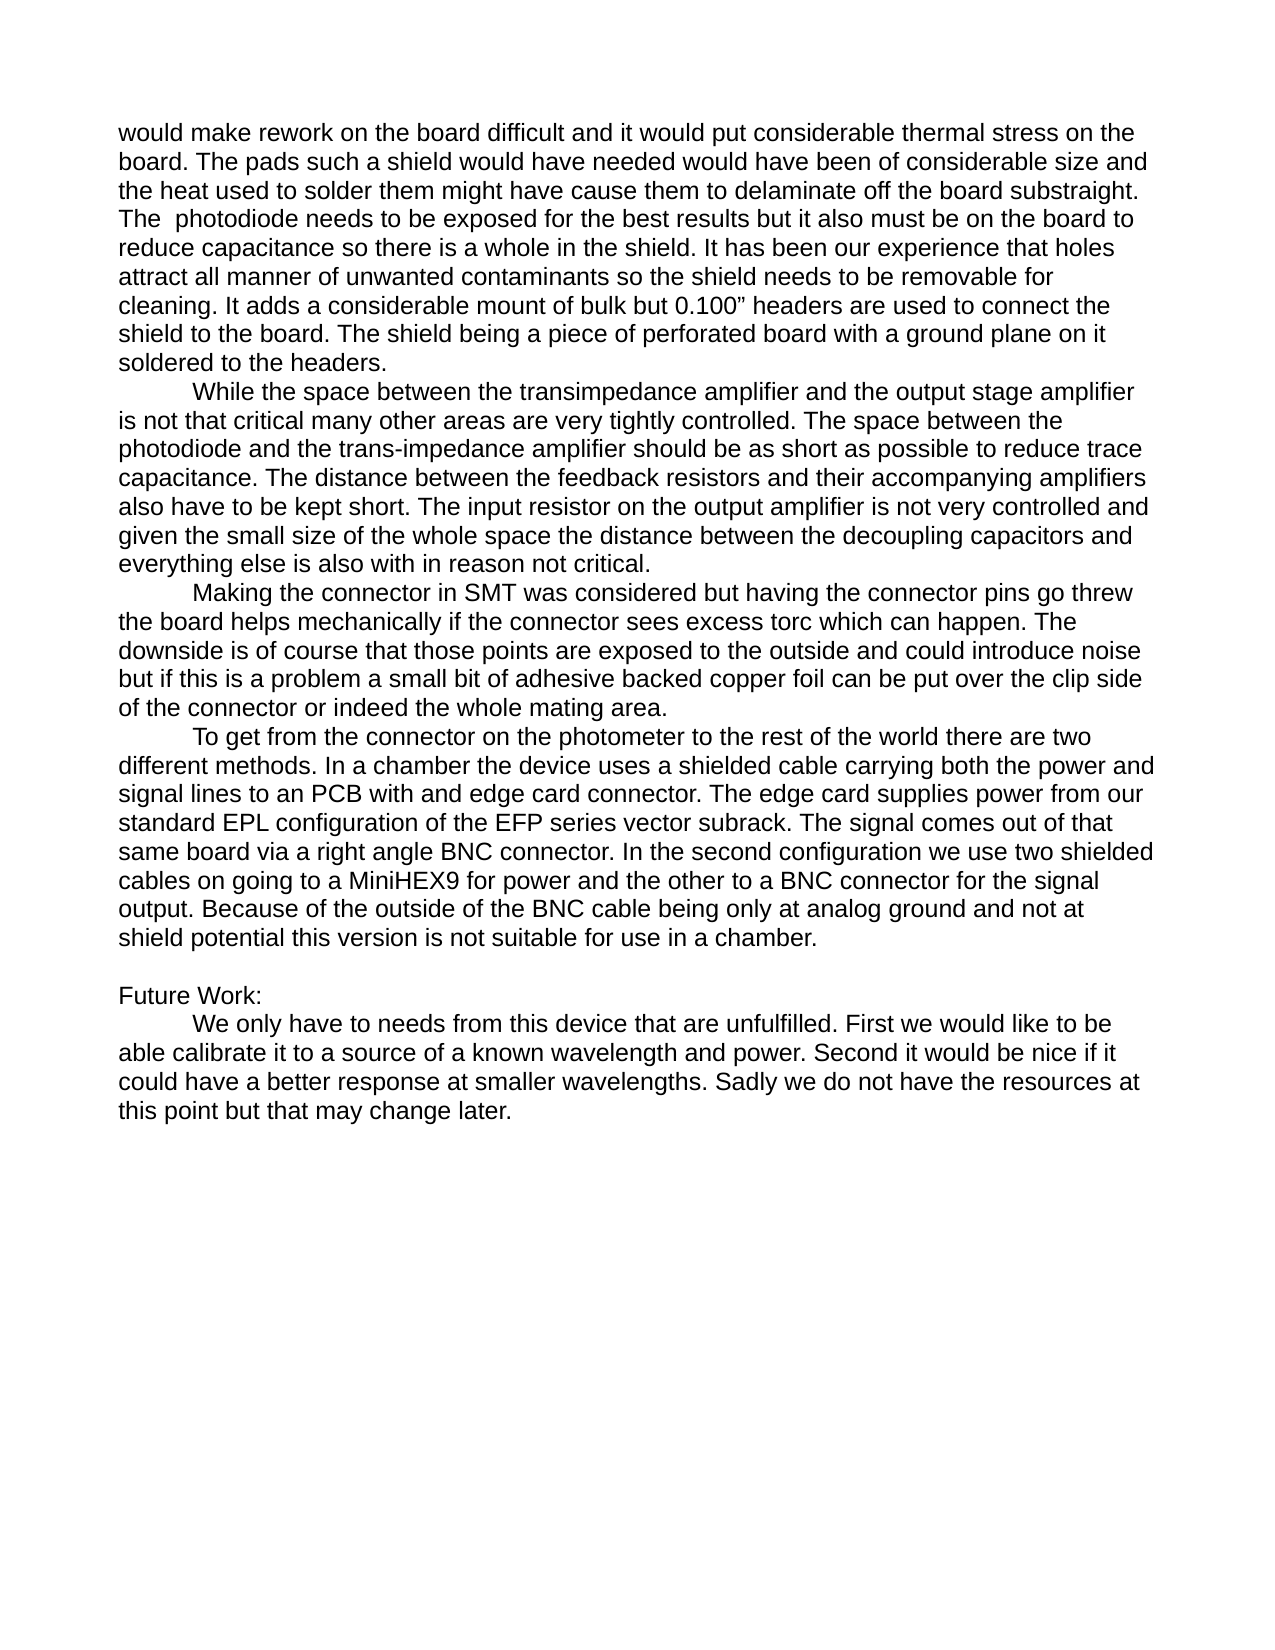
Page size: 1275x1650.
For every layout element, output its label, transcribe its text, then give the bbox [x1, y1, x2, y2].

text We only have to needs from this device that are unfulfilled. First we would like to be able calibrate it to a source of a known wavelength and power. Second it would be nice if it could have a better response at smaller wavelengths. Sadly we do not have the resources at this point but that may change later. [118, 1009, 1157, 1124]
text To get from the connector on the photometer to the rest of the world there are two different methods. In a chamber the device uses a shielded cable carrying both the power and signal lines to an PCB with and edge card connector. The edge card supplies power from our standard EPL configuration of the EFP series vector subrack. The signal comes out of that same board via a right angle BNC connector. In the second configuration we use two shielded cables on going to a MiniHEX9 for power and the other to a BNC connector for the signal output. Because of the outside of the BNC cable being only at analog ground and not at shield potential this version is not suitable for use in a chamber. [118, 722, 1157, 952]
text Future Work: [118, 981, 1157, 1009]
text Making the connector in SMT was considered but having the connector pins go threw the board helps mechanically if the connector sees excess torc which can happen. The downside is of course that those points are exposed to the outside and could introduce noise but if this is a problem a small bit of adhesive backed copper foil can be put over the clip side of the connector or indeed the whole mating area. [118, 578, 1157, 722]
text While the space between the transimpedance amplifier and the output stage amplifier is not that critical many other areas are very tightly controlled. The space between the photodiode and the trans-impedance amplifier should be as short as possible to reduce trace capacitance. The distance between the feedback resistors and their accompanying amplifiers also have to be kept short. The input resistor on the output amplifier is not very controlled and given the small size of the whole space the distance between the decoupling capacitors and everything else is also with in reason not critical. [118, 377, 1157, 578]
text would make rework on the board difficult and it would put considerable thermal stress on the board. The pads such a shield would have needed would have been of considerable size and the heat used to solder them might have cause them to delaminate off the board substraight. The photodiode needs to be exposed for the best results but it also must be on the board to reduce capacitance so there is a whole in the shield. It has been our experience that holes attract all manner of unwanted contaminants so the shield needs to be removable for cleaning. It adds a considerable mount of bulk but 0.100” headers are used to connect the shield to the board. The shield being a piece of perforated board with a ground plane on it soldered to the headers. [118, 118, 1157, 377]
